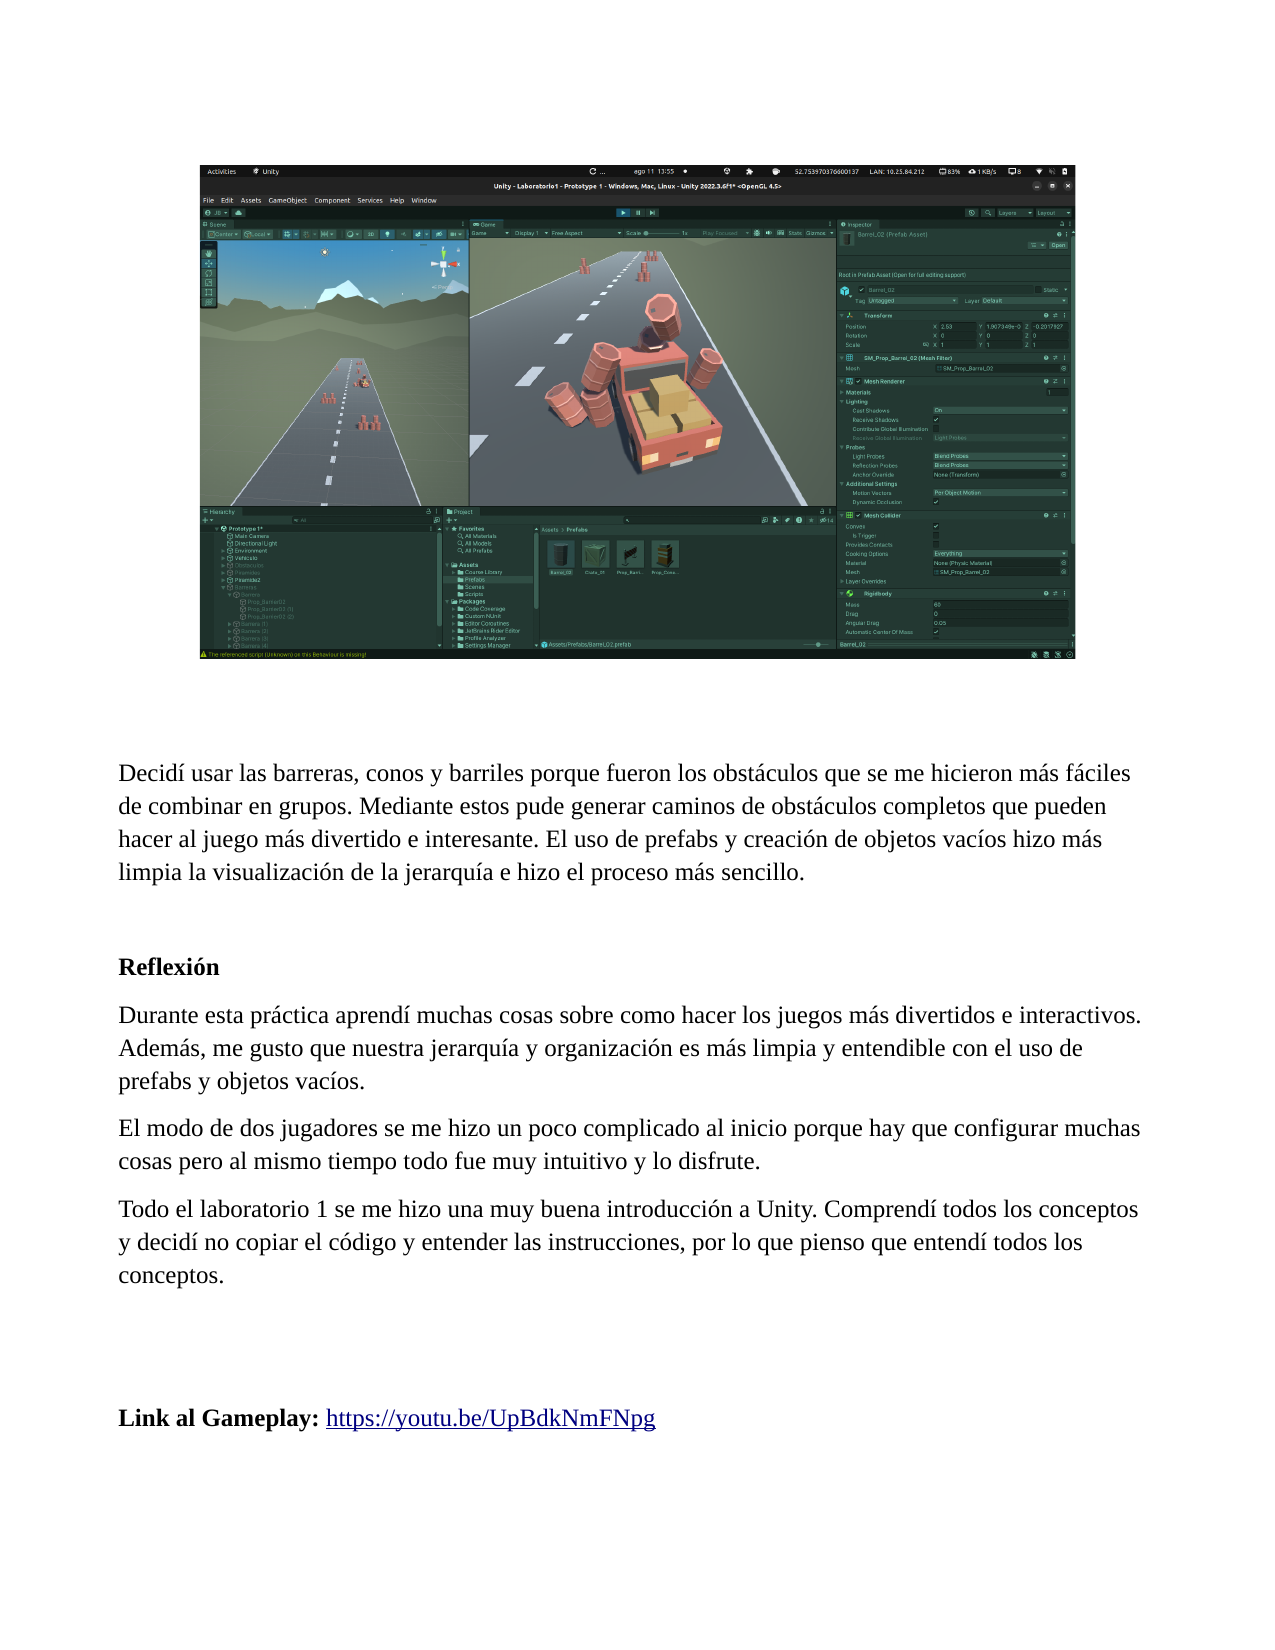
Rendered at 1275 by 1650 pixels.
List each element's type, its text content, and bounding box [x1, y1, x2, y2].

text El modo de dos jugadores se me hizo un poco complicado al inicio porque hay que configurar muchas cosas pero al mismo tiempo todo fue muy intuitivo y lo disfrute. [118, 1113, 1157, 1175]
text Link al Gameplay: https://youtu.be/UpBdkNmFNpg [118, 1403, 1157, 1432]
picture [199, 165, 1076, 659]
text Decidí usar las barreras, conos y barriles porque fueron los obstáculos que se me hicieron más fáciles de combinar en grupos. Mediante estos pude generar caminos de obstáculos completos que pueden hacer al juego más divertido e interesante. El uso de prefabs y creación de objetos vacíos hizo más limpia la visualización de la jerarquía e hizo el proceso más sencillo. [118, 758, 1157, 886]
text Durante esta práctica aprendí muchas cosas sobre como hacer los juegos más divertidos e interactivos. Además, me gusto que nuestra jerarquía y organización es más limpia y entendible con el uso de prefabs y objetos vacíos. [118, 1000, 1157, 1094]
text Reflexión [118, 952, 1157, 981]
text Todo el laboratorio 1 se me hizo una muy buena introducción a Unity. Comprendí todos los conceptos y decidí no copiar el código y entender las instrucciones, por lo que pienso que entendí todos los conceptos. [118, 1194, 1157, 1289]
